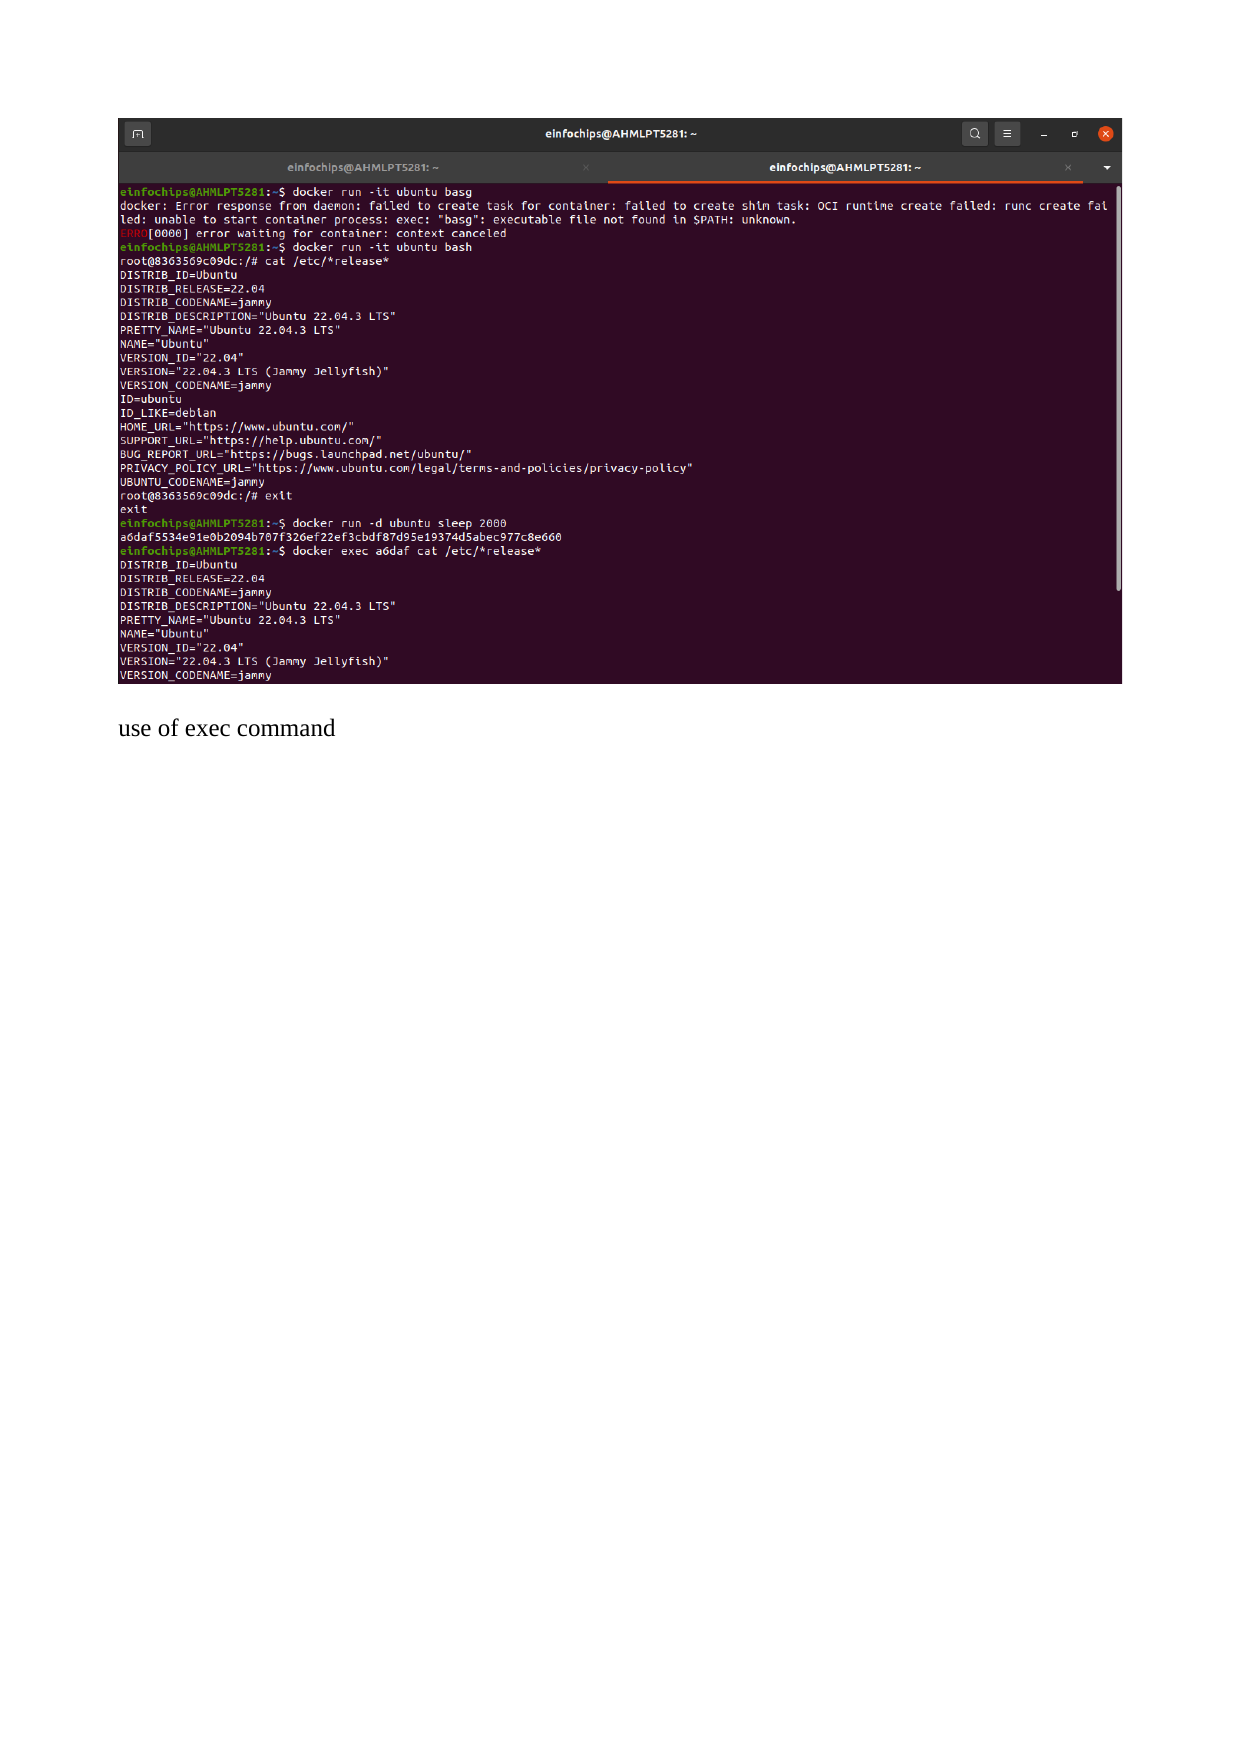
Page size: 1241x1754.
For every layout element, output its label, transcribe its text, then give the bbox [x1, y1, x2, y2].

picture [118, 118, 1123, 684]
text use of exec command [118, 713, 1122, 742]
